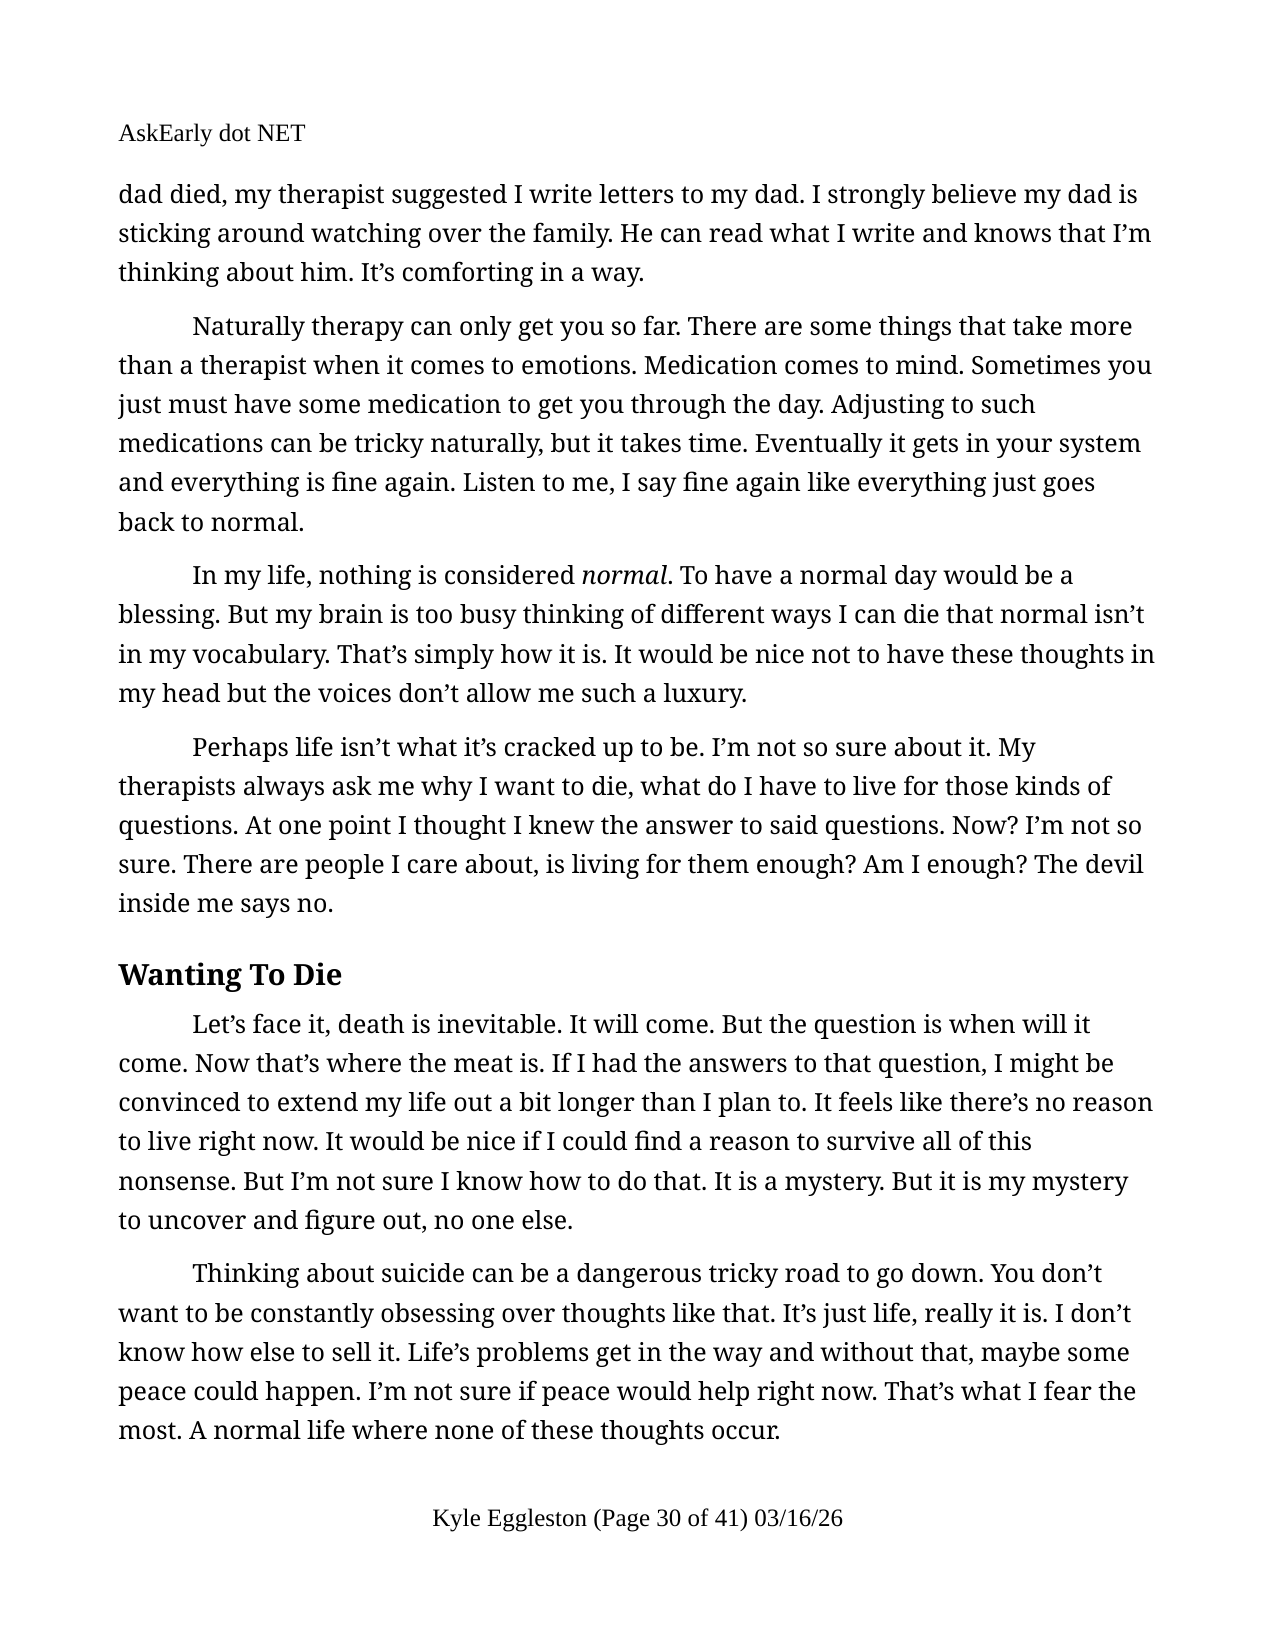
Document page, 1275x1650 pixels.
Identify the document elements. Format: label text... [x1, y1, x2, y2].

text Thinking about suicide can be a dangerous tricky road to go down. You don’t want to be constantly obsessing over thoughts like that. It’s just life, really it is. I don’t know how else to sell it. Life’s problems get in the way and without that, maybe some peace could happen. I’m not sure if peace would help right now. That’s what I fear the most. A normal life where none of these thoughts occur. [118, 1256, 1157, 1447]
text dad died, my therapist suggested I write letters to my dad. I strongly believe my dad is sticking around watching over the family. He can read what I write and knows that I’m thinking about him. It’s comforting in a way. [118, 176, 1157, 289]
text Perhaps life isn’t what it’s cracked up to be. I’m not so sure about it. My therapists always ask me why I want to die, what do I have to live for those kinds of questions. At one point I thought I knew the answer to said questions. Now? I’m not so sure. There are people I care about, is living for them enough? Am I enough? The devil inside me says no. [118, 729, 1157, 920]
subtitle Wanting To Die [118, 954, 1157, 994]
text Let’s face it, death is inevitable. It will come. But the question is when will it come. Now that’s where the meat is. If I had the answers to that question, I might be convinced to extend my life out a bit longer than I plan to. It feels like there’s no reason to live right now. It would be nice if I could find a reason to survive all of this nonsense. But I’m not sure I know how to do that. It is a mystery. But it is my mystery to uncover and figure out, no one else. [118, 1006, 1157, 1236]
text Naturally therapy can only get you so far. There are some things that take more than a therapist when it comes to emotions. Medication comes to mind. Sometimes you just must have some medication to get you through the day. Adjusting to such medications can be tricky naturally, but it takes time. Eventually it gets in your system and everything is fine again. Listen to me, I say fine again like everything just goes back to normal. [118, 308, 1157, 538]
text In my life, nothing is considered normal. To have a normal day would be a blessing. But my brain is too busy thinking of different ways I can die that normal isn’t in my vocabulary. That’s simply how it is. It would be nice not to have these thoughts in my head but the voices don’t allow me such a luxury. [118, 558, 1157, 709]
